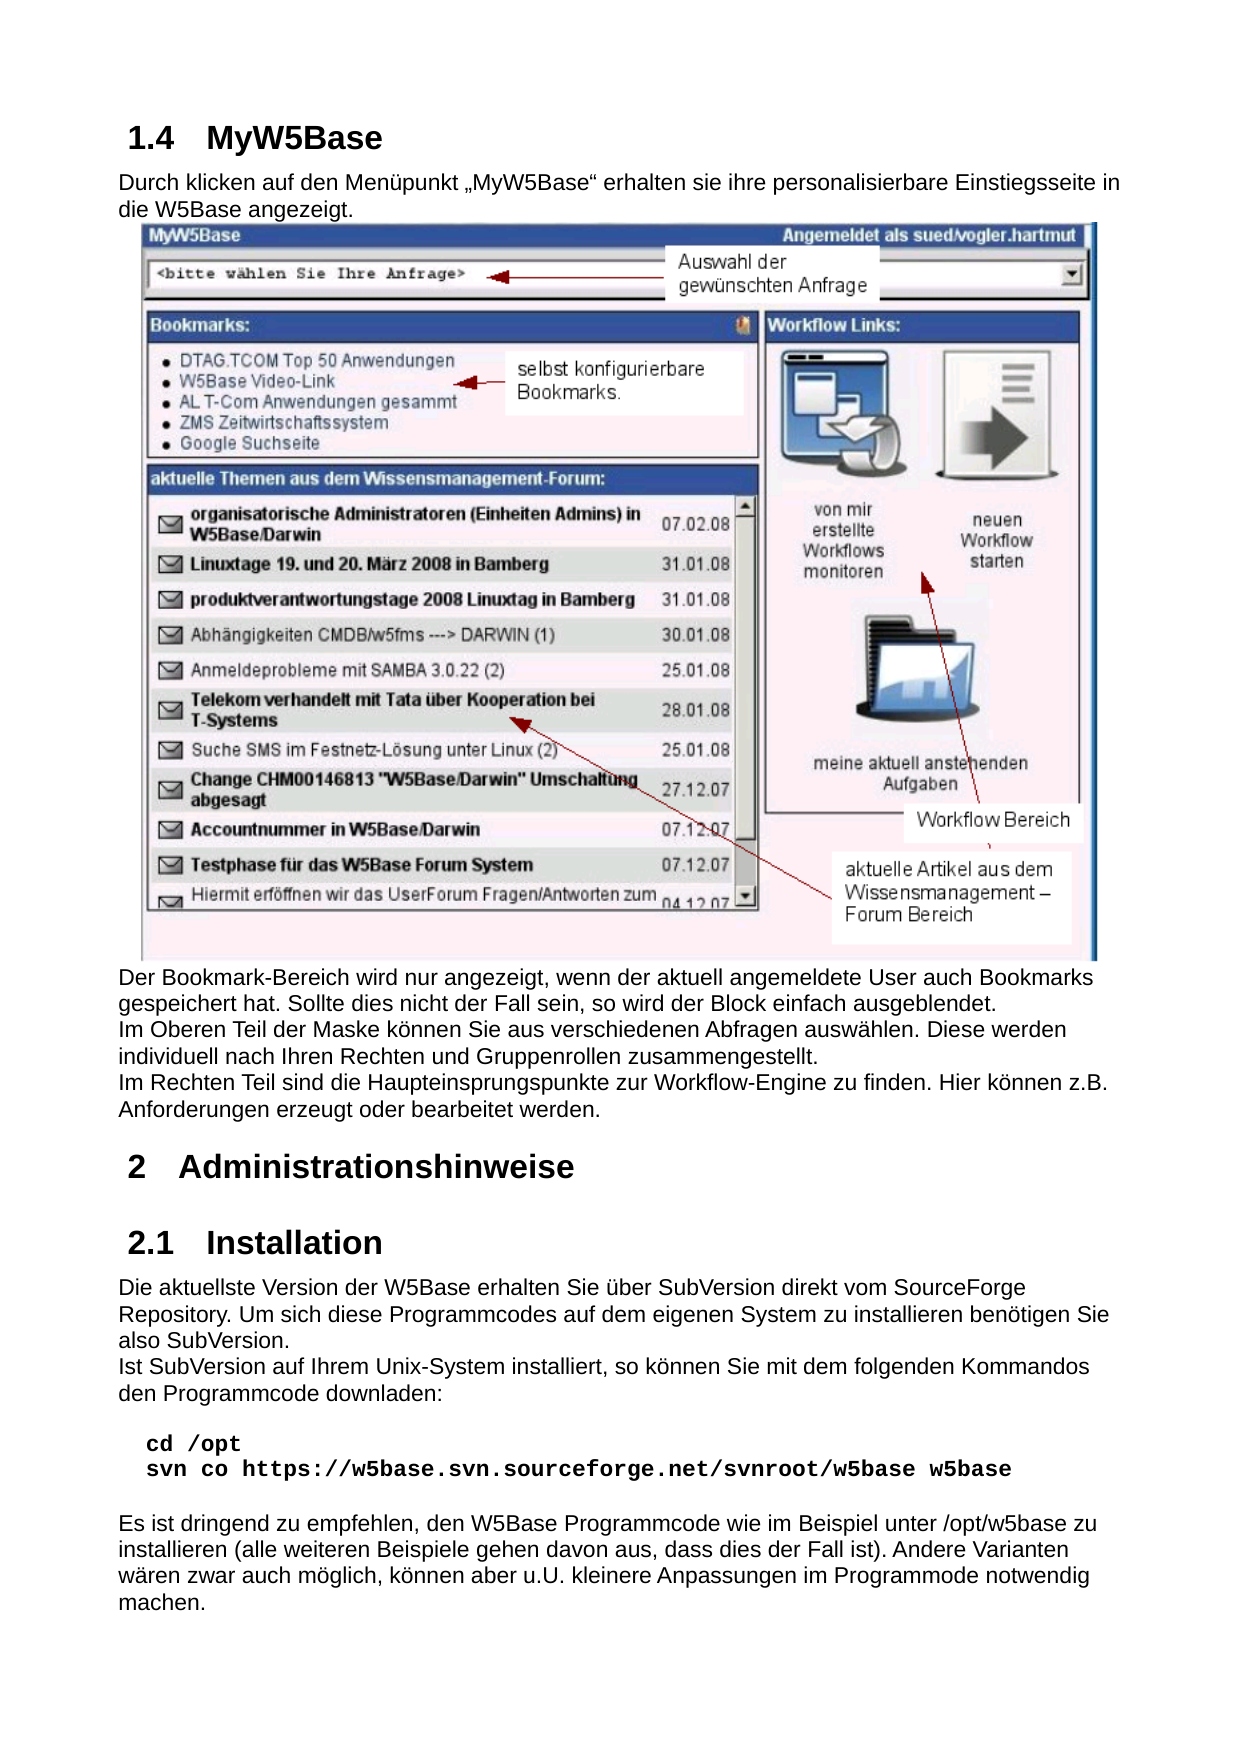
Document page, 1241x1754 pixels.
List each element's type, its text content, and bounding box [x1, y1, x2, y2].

picture [140, 222, 1100, 964]
text Durch klicken auf den Menüpunkt „MyW5Base“ erhalten sie ihre personalisierbare Einstiegsseite in die W5Base angezeigt. [118, 169, 1122, 222]
subtitle Administrationshinweise [118, 1147, 1122, 1186]
text Der Bookmark-Bereich wird nur angezeigt, wenn der aktuell angemeldete User auch Bookmarks gespeichert hat. Sollte dies nicht der Fall sein, so wird der Block einfach ausgeblendet. Im Oberen Teil der Maske können Sie aus verschiedenen Abfragen auswählen. Diese werden individuell nach Ihren Rechten und Gruppenrollen zusammengestellt. Im Rechten Teil sind die Haupteinsprungspunkte zur Workflow-Engine zu finden. Hier können z.B. Anforderungen erzeugt oder bearbeitet werden. [118, 222, 1122, 1122]
text Ist SubVersion auf Ihrem Unix-System installiert, so können Sie mit dem folgenden Kommandos den Programmcode downladen: [118, 1353, 1122, 1406]
text svn co https://w5base.svn.sourceforge.net/svnroot/w5base w5base [118, 1458, 1122, 1484]
text cd /opt [118, 1432, 1122, 1458]
text Die aktuellste Version der W5Base erhalten Sie über SubVersion direkt vom SourceForge Repository. Um sich diese Programmcodes auf dem eigenen System zu installieren benötigen Sie also SubVersion. [118, 1274, 1122, 1353]
text Es ist dringend zu empfehlen, den W5Base Programmcode wie im Beispiel unter /opt/w5base zu installieren (alle weiteren Beispiele gehen davon aus, dass dies der Fall ist). Andere Varianten wären zwar auch möglich, können aber u.U. kleinere Anpassungen im Programmode notwendig machen. [118, 1510, 1122, 1615]
subtitle MyW5Base [118, 118, 1122, 157]
subtitle Installation [118, 1223, 1122, 1262]
